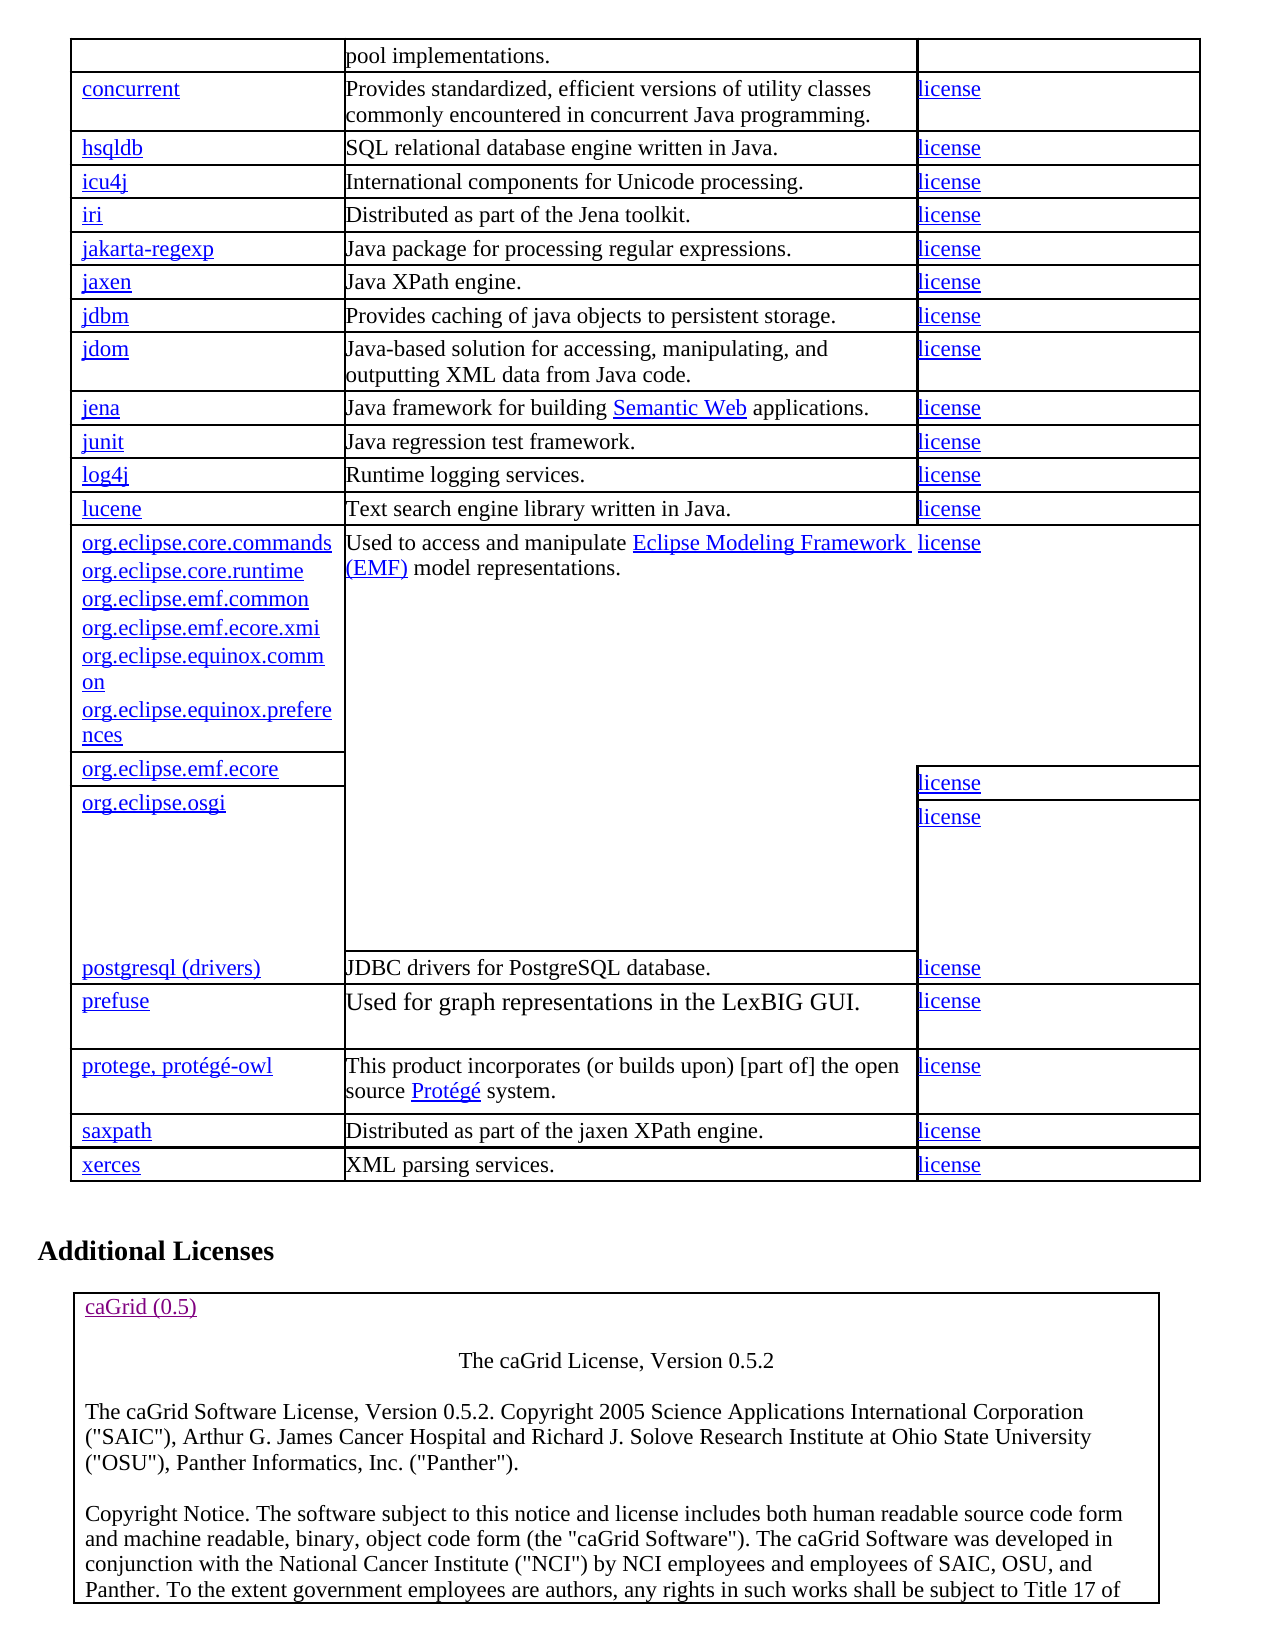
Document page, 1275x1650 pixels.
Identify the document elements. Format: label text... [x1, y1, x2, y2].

table_cell jena [72, 392, 344, 424]
table_cell license [919, 166, 1199, 197]
table_cell saxpath [72, 1115, 344, 1146]
table_cell org.eclipse.osgi [72, 787, 344, 949]
table_cell Used to access and manipulate Eclipse Modeling Framework (EMF) model representations. [346, 526, 917, 949]
table_cell pool implementations. [346, 40, 916, 71]
table_cell Java regression test framework. [346, 426, 916, 457]
table_cell hsqldb [72, 132, 344, 163]
table_cell license [919, 950, 1199, 983]
table_cell [919, 40, 1199, 71]
table_cell license [919, 1115, 1199, 1146]
table_cell iri [72, 199, 344, 231]
table_cell prefuse [72, 985, 344, 1048]
table_cell Provides standardized, efficient versions of utility classes commonly encountered in concurrent Java programming. [346, 73, 916, 130]
subtitle Additional Licenses [37, 1235, 1237, 1266]
table_cell license [919, 801, 1199, 949]
table_cell jaxen [72, 266, 344, 298]
table_cell Runtime logging services. [346, 459, 916, 491]
table_header caGrid (0.5) The caGrid License, Version 0.5.2 The caGrid Software License, Version 0.5.2. Copyright 2005 Science Applications International Corporation ("SAIC"), Arthur G. James Cancer Hospital and Richard J. Solove Research Institute at Ohio State University ("OSU"), Panther Informatics, Inc. ("Panther"). Copyright Notice. The software subject to this notice and license includes both human readable source code form and machine readable, binary, object code form (the "caGrid Software"). The caGrid Software was developed in conjunction with the National Cancer Institute ("NCI") by NCI employees and employees of SAIC, OSU, and Panther. To the extent government employees are authors, any rights in such works shall be subject to Title 17 of [75, 1294, 1158, 1602]
table_cell Provides caching of java objects to persistent storage. [346, 300, 916, 331]
table_cell [72, 40, 344, 71]
table_cell license [919, 333, 1199, 390]
table_cell Java XPath engine. [346, 266, 916, 298]
table_cell license [919, 300, 1199, 331]
table_cell license [919, 459, 1199, 491]
table_cell license [919, 1149, 1199, 1180]
table_header license [918, 526, 1199, 765]
table_cell protege, protégé-owl [72, 1050, 344, 1113]
table_header org.eclipse.core.commands org.eclipse.core.runtime org.eclipse.emf.common org.eclipse.emf.ecore.xmi org.eclipse.equinox.common org.eclipse.equinox.preferences [72, 526, 344, 751]
table_cell org.eclipse.emf.ecore [72, 753, 344, 784]
table_cell lucene [72, 493, 344, 524]
table_cell license [919, 266, 1199, 298]
table_cell Distributed as part of the jaxen XPath engine. [346, 1115, 916, 1146]
table_cell xerces [72, 1149, 344, 1180]
table_cell license [919, 199, 1199, 231]
table_cell junit [72, 426, 344, 457]
table_cell license [919, 1050, 1199, 1113]
table_cell Distributed as part of the Jena toolkit. [346, 199, 916, 231]
table_cell International components for Unicode processing. [346, 166, 916, 197]
table_cell log4j [72, 459, 344, 491]
table_cell jdbm [72, 300, 344, 331]
table_cell Java framework for building Semantic Web applications. [346, 392, 916, 424]
table_cell license [919, 985, 1199, 1048]
table_cell SQL relational database engine written in Java. [346, 132, 916, 163]
table_cell license [919, 233, 1199, 264]
table_cell license [919, 73, 1199, 130]
table_cell This product incorporates (or builds upon) [part of] the open source Protégé system. [346, 1050, 916, 1113]
table_cell Used for graph representations in the LexBIG GUI. [346, 985, 916, 1048]
table_cell JDBC drivers for PostgreSQL database. [346, 952, 916, 983]
table_cell concurrent [72, 73, 344, 130]
table_cell icu4j [72, 166, 344, 197]
table_cell jakarta-regexp [72, 233, 344, 264]
table_cell license [919, 426, 1199, 457]
table_cell jdom [72, 333, 344, 390]
table_cell license [919, 493, 1199, 524]
table_cell Java-based solution for accessing, manipulating, and outputting XML data from Java code. [346, 333, 916, 390]
table_cell license [919, 392, 1199, 424]
table_cell XML parsing services. [346, 1149, 916, 1180]
table_cell Text search engine library written in Java. [346, 493, 916, 524]
table_cell Java package for processing regular expressions. [346, 233, 916, 264]
table_cell license [919, 767, 1199, 799]
table_cell license [919, 132, 1199, 163]
table_cell postgresql (drivers) [72, 950, 344, 983]
